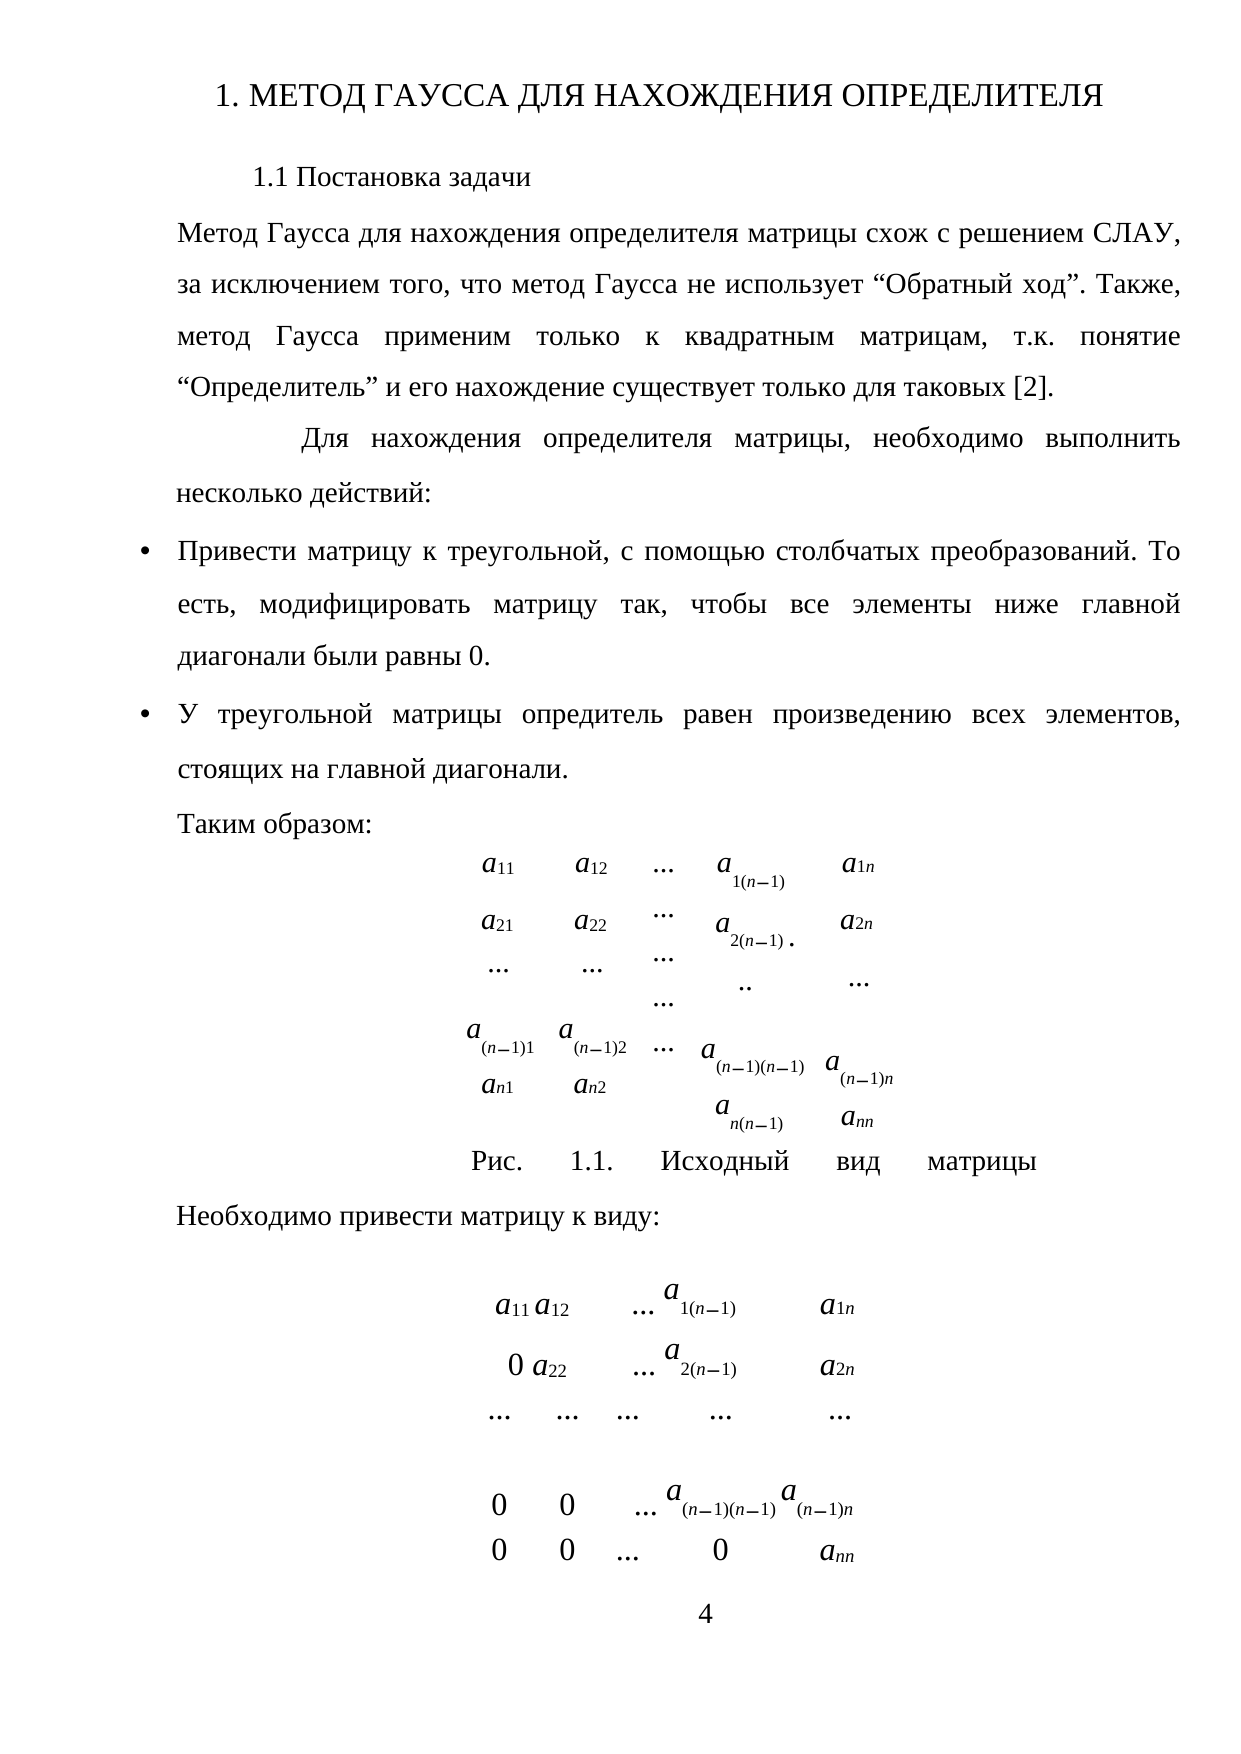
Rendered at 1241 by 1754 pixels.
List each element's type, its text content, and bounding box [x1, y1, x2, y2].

table_header a1(n−1) a2(n−1) ... a(n−1)(n−1) an(n−1) [701, 844, 825, 1143]
text 0 0 ... 0 ann [177, 1530, 1188, 1567]
list У треугольной матрицы опредитель равен произведению всех элементов, стоящих на главной диагонали. [140, 696, 1182, 785]
text Для нахождения определителя матрицы, необходимо выполнить несколько действий: [176, 420, 1182, 509]
table_header a1n a2n ... a(n−1)n ann [825, 844, 904, 1143]
list Привести матрицу к треугольной, с помощью столбчатых преобразований. То есть, модифицировать матрицу так, чтобы все элементы ниже главной диагонали были равны 0. [140, 533, 1182, 672]
table_header ... ... ... ... ... [652, 844, 701, 1143]
text 0 a22 ... a2(n−1) a2n [177, 1329, 1188, 1386]
text 0 0 ... a(n−1)(n−1) a(n−1)n [177, 1470, 1188, 1526]
text Таким образом: [177, 807, 1182, 840]
subtitle 1.1 Постановка задачи [252, 159, 1182, 192]
text Метод Гаусса для нахождения определителя матрицы схож с решением СЛАУ, за исключением того, что метод Гаусса не использует “Обратный ход”. Также, метод Гаусса применим только к квадратным матрицам, т.к. понятие “Определитель” и его нахождение существует только для таковых [2]. [177, 215, 1182, 402]
text a11 a12 ... a1(n−1) a1n [177, 1269, 1188, 1325]
table_header a11 a21 ... a(n−1)1 an1 [466, 844, 558, 1143]
table_header a12 a22 ... a(n−1)2 an2 [558, 844, 652, 1143]
text ... ... ... ... ... [177, 1389, 1188, 1427]
subtitle 1. МЕТОД ГАУССА ДЛЯ НАХОЖДЕНИЯ ОПРЕДЕЛИТЕЛЯ [214, 75, 1188, 113]
text Рис. 1.1. Исходный вид матрицы Необходимо привести матрицу к виду: [176, 1143, 1037, 1232]
